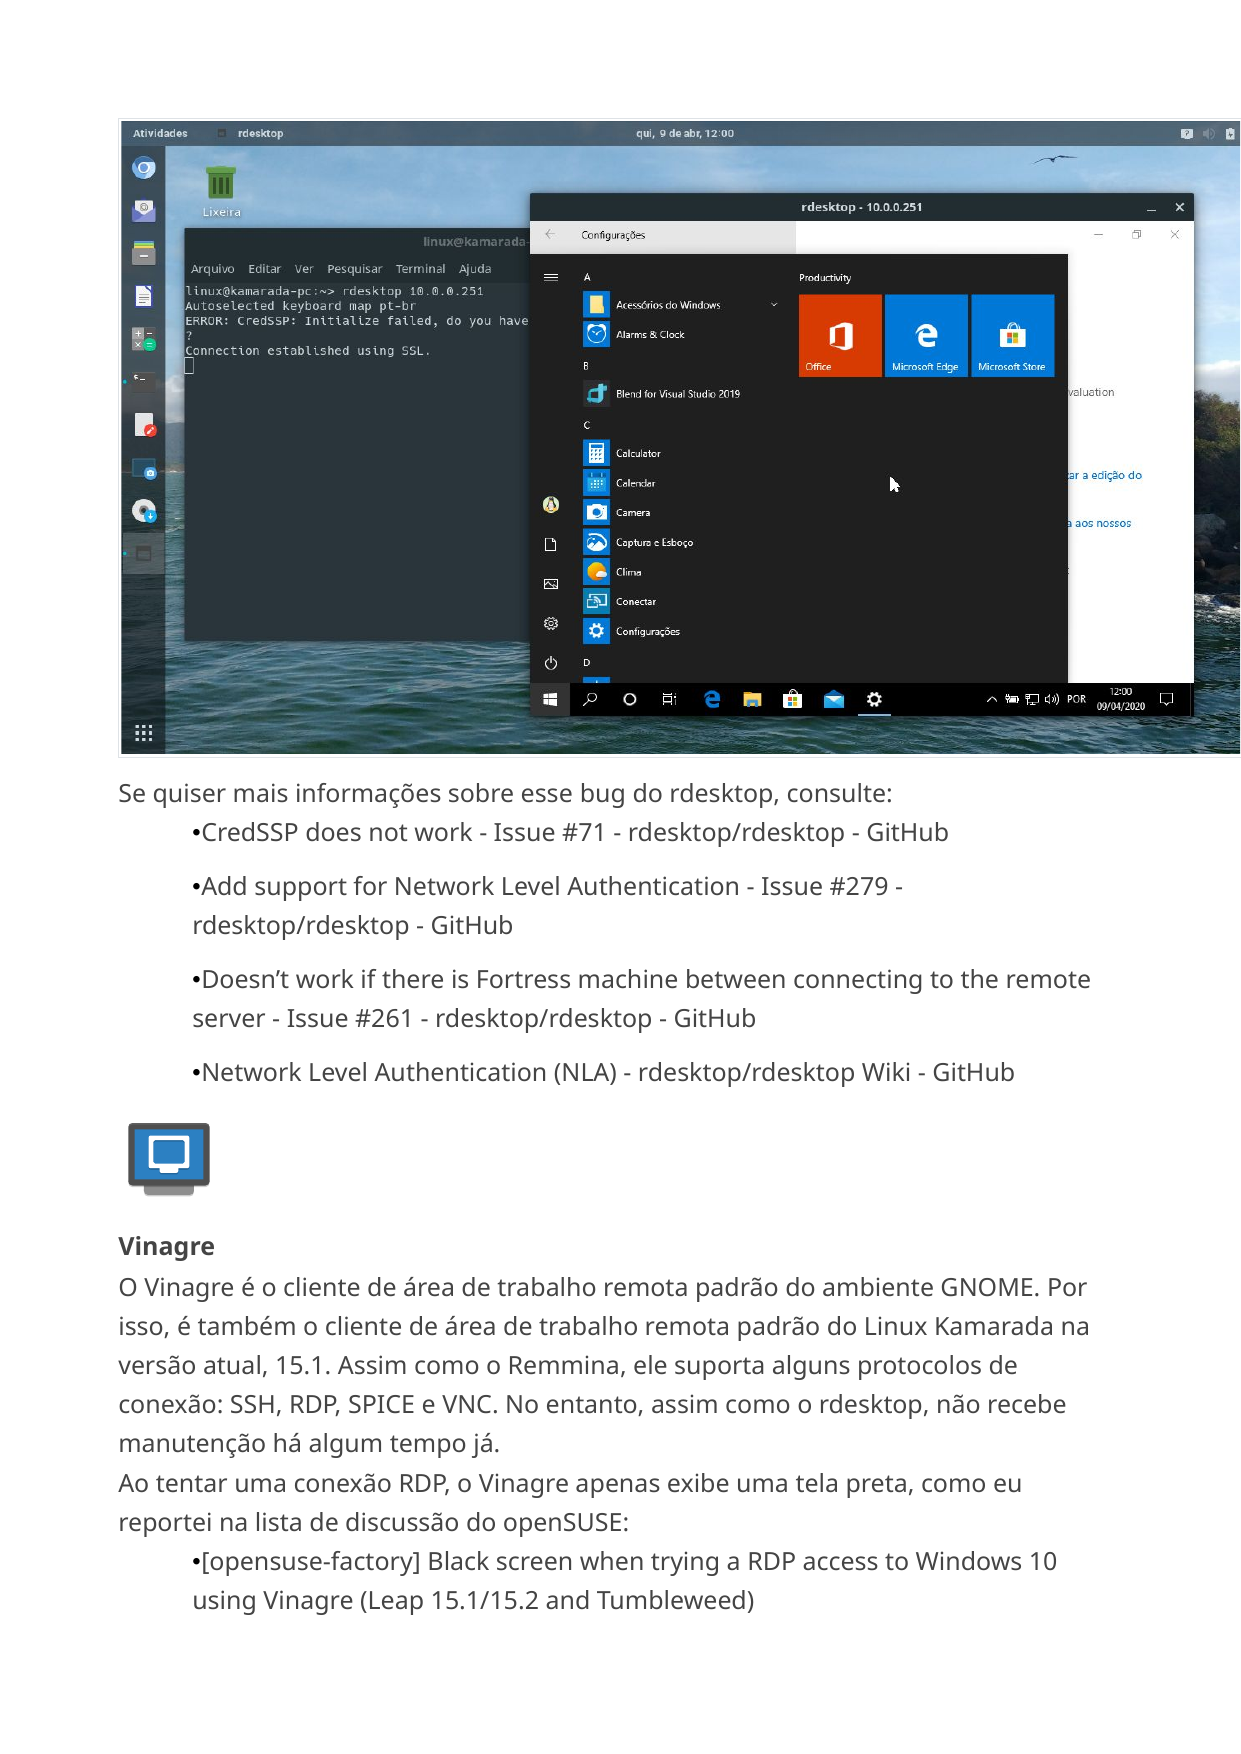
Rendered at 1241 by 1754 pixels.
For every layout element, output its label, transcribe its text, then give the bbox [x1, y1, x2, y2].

list Add support for Network Level Authentication - Issue #279 - rdesktop/rdesktop - GitHub [118, 868, 1122, 942]
subtitle Vinagre [118, 1228, 1122, 1263]
list Doesn’t work if there is Fortress machine between connecting to the remote server - Issue #261 - rdesktop/rdesktop - GitHub [118, 961, 1122, 1035]
list CredSSP does not work - Issue #71 - rdesktop/rdesktop - GitHub [118, 815, 1122, 849]
picture [121, 121, 1241, 754]
text O Vinagre é o cliente de área de trabalho remota padrão do ambiente GNOME. Por isso, é também o cliente de área de trabalho remota padrão do Linux Kamarada na versão atual, 15.1. Assim como o Remmina, ele suporta alguns protocolos de conexão: SSH, RDP, SPICE e VNC. No entanto, assim como o rdesktop, não recebe manutenção há algum tempo já. [118, 1269, 1122, 1460]
list [opensuse-factory] Black screen when trying a RDP access to Windows 10 using Vinagre (Leap 15.1/15.2 and Tumbleweed) [118, 1543, 1122, 1617]
list Network Level Authentication (NLA) - rdesktop/rdesktop Wiki - GitHub [118, 1054, 1122, 1088]
text Se quiser mais informações sobre esse bug do rdesktop, consulte: [118, 776, 1122, 810]
text Ao tentar uma conexão RDP, o Vinagre apenas exibe uma tela preta, como eu reportei na lista de discussão do openSUSE: [118, 1465, 1122, 1538]
